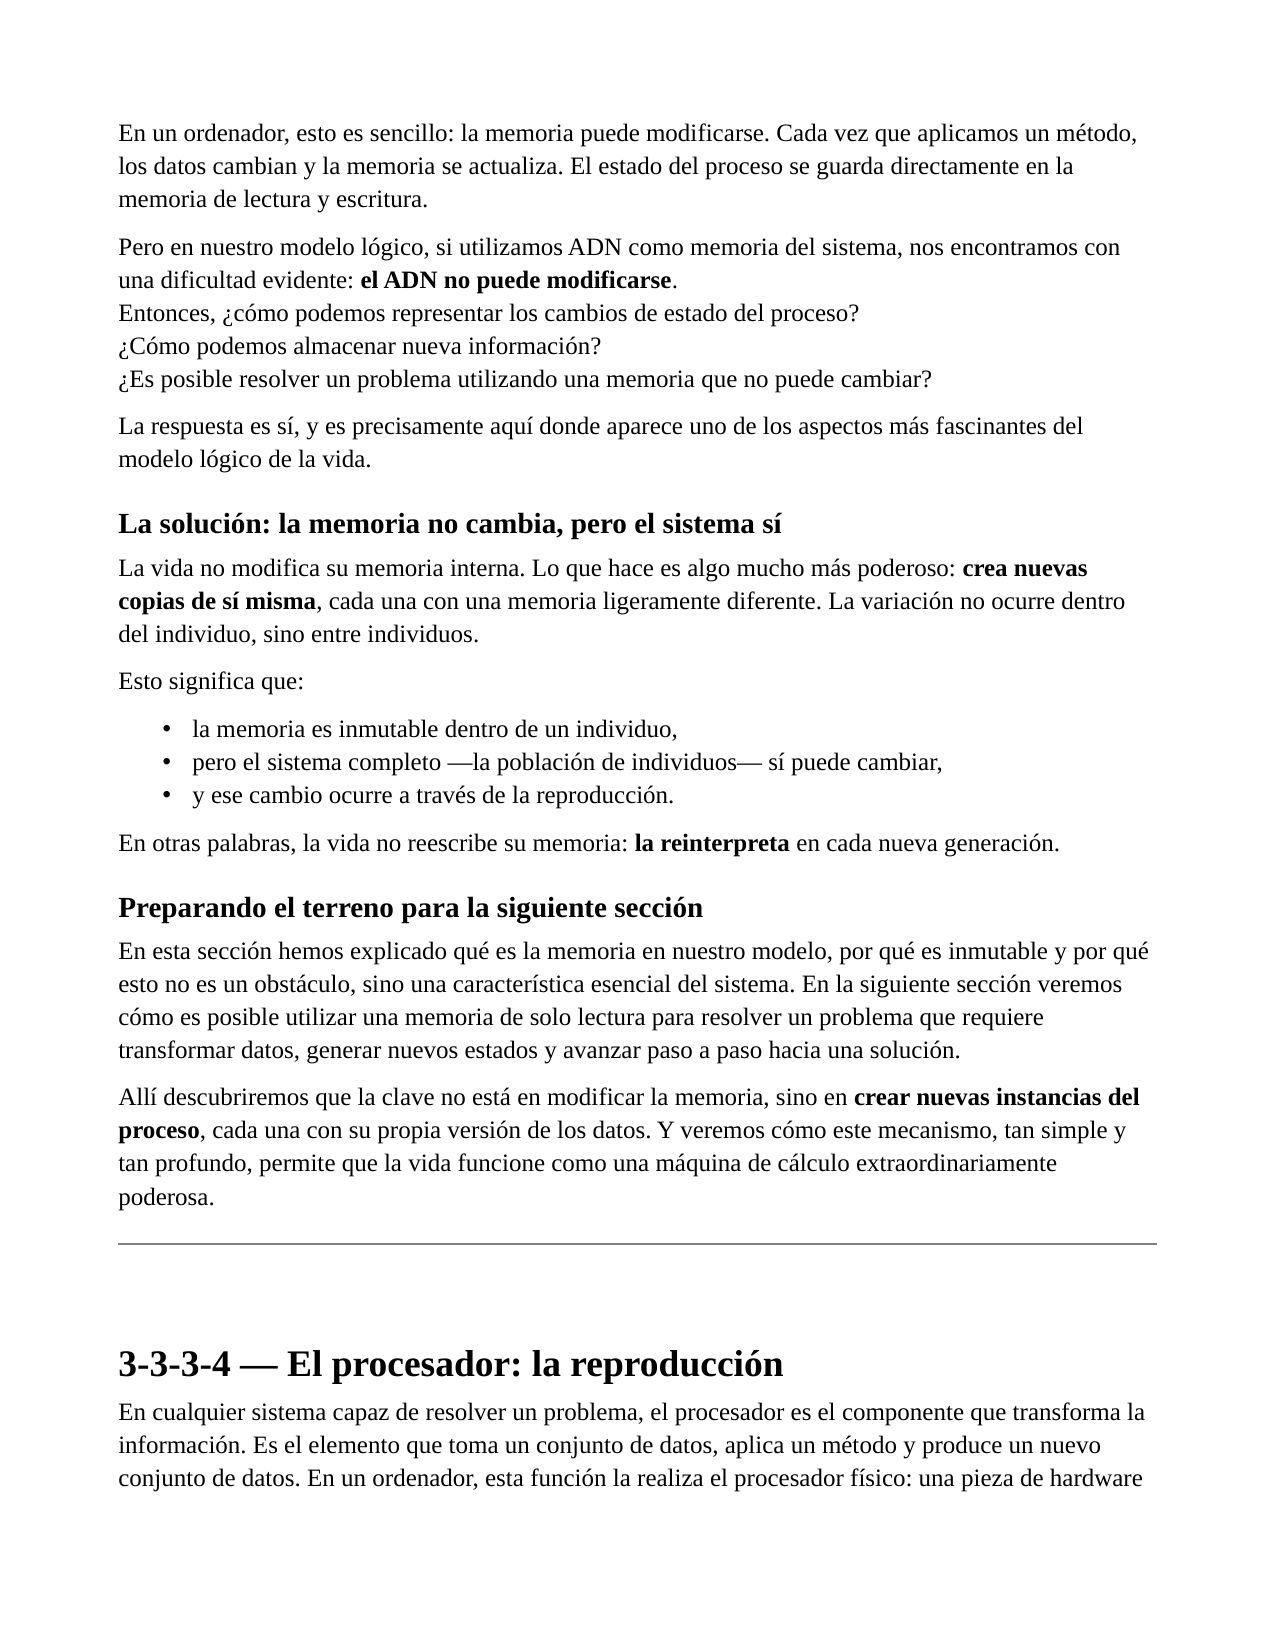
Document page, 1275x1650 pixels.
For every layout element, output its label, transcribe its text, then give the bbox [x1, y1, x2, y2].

text La respuesta es sí, y es precisamente aquí donde aparece uno de los aspectos más fascinantes del modelo lógico de la vida. [118, 411, 1157, 473]
text En cualquier sistema capaz de resolver un problema, el procesador es el componente que transforma la información. Es el elemento que toma un conjunto de datos, aplica un método y produce un nuevo conjunto de datos. En un ordenador, esta función la realiza el procesador físico: una pieza de hardware [118, 1397, 1157, 1492]
subtitle 3‑3‑3‑4 — El procesador: la reproducción [118, 1342, 1157, 1385]
subtitle Preparando el terreno para la siguiente sección [118, 890, 1157, 923]
text En otras palabras, la vida no reescribe su memoria: la reinterpreta en cada nueva generación. [118, 828, 1157, 856]
text Pero en nuestro modelo lógico, si utilizamos ADN como memoria del sistema, nos encontramos con una dificultad evidente: el ADN no puede modificarse. Entonces, ¿cómo podemos representar los cambios de estado del proceso? ¿Cómo podemos almacenar nueva información? ¿Es posible resolver un problema utilizando una memoria que no puede cambiar? [118, 232, 1157, 393]
list pero el sistema completo —la población de individuos— sí puede cambiar, [162, 747, 1157, 776]
list y ese cambio ocurre a través de la reproducción. [162, 780, 1157, 809]
text Allí descubriremos que la clave no está en modificar la memoria, sino en crear nuevas instancias del proceso, cada una con su propia versión de los datos. Y veremos cómo este mecanismo, tan simple y tan profundo, permite que la vida funcione como una máquina de cálculo extraordinariamente poderosa. [118, 1082, 1157, 1210]
list la memoria es inmutable dentro de un individuo, [162, 714, 1157, 743]
text Esto significa que: [118, 666, 1157, 695]
text En esta sección hemos explicado qué es la memoria en nuestro modelo, por qué es inmutable y por qué esto no es un obstáculo, sino una característica esencial del sistema. En la siguiente sección veremos cómo es posible utilizar una memoria de solo lectura para resolver un problema que requiere transformar datos, generar nuevos estados y avanzar paso a paso hacia una solución. [118, 936, 1157, 1064]
text La vida no modifica su memoria interna. Lo que hace es algo mucho más poderoso: crea nuevas copias de sí misma, cada una con una memoria ligeramente diferente. La variación no ocurre dentro del individuo, sino entre individuos. [118, 553, 1157, 647]
subtitle La solución: la memoria no cambia, pero el sistema sí [118, 507, 1157, 540]
text En un ordenador, esto es sencillo: la memoria puede modificarse. Cada vez que aplicamos un método, los datos cambian y la memoria se actualiza. El estado del proceso se guarda directamente en la memoria de lectura y escritura. [118, 118, 1157, 213]
